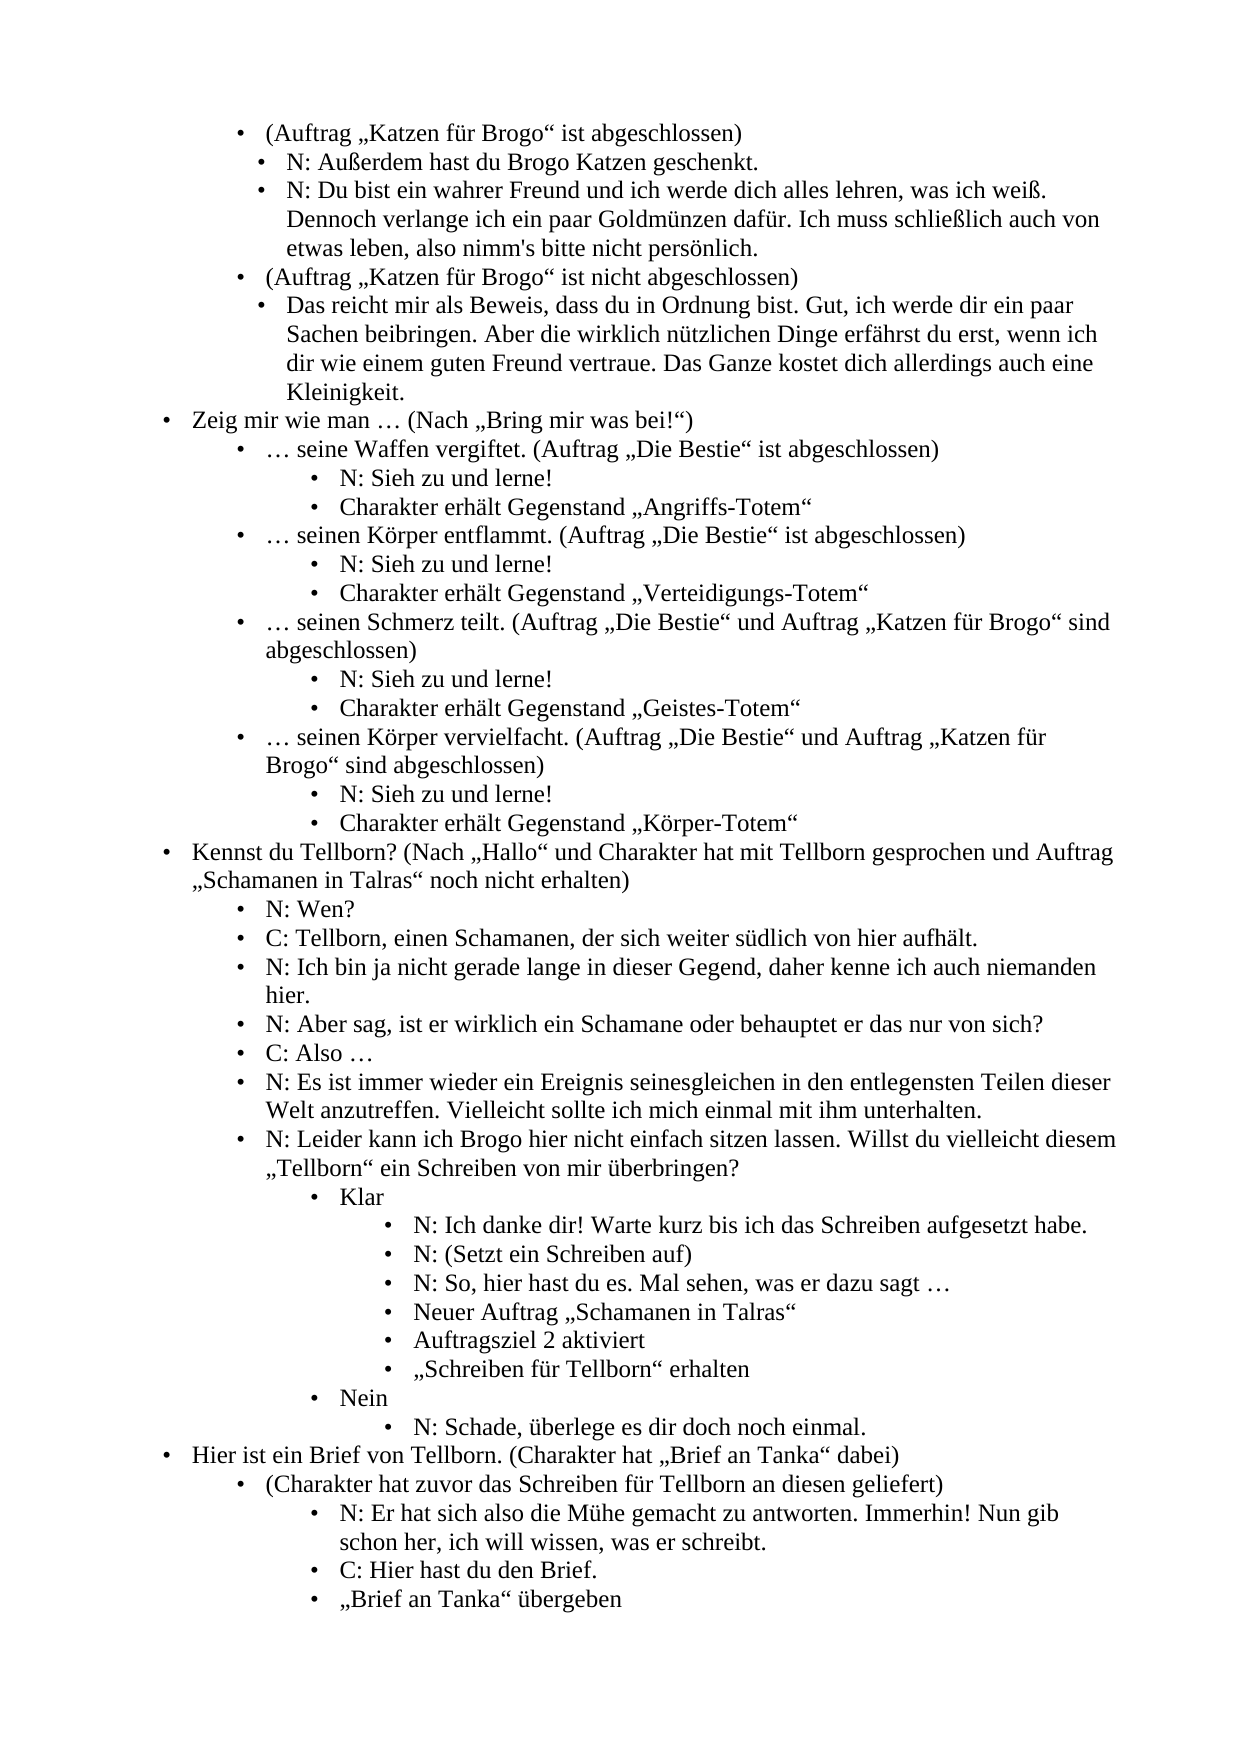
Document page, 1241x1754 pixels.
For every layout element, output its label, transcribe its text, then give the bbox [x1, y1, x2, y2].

list Charakter erhält Gegenstand „Geistes-Totem“ [310, 693, 1122, 722]
list N: Leider kann ich Brogo hier nicht einfach sitzen lassen. Willst du vielleicht diesem „Tellborn“ ein Schreiben von mir überbringen? [236, 1124, 1122, 1182]
list N: Ich danke dir! Warte kurz bis ich das Schreiben aufgesetzt habe. [384, 1211, 1122, 1239]
list Das reicht mir als Beweis, dass du in Ordnung bist. Gut, ich werde dir ein paar Sachen beibringen. Aber die wirklich nützlichen Dinge erfährst du erst, wenn ich dir wie einem guten Freund vertraue. Das Ganze kostet dich allerdings auch eine Kleinigkeit. [257, 291, 1122, 406]
list Neuer Auftrag „Schamanen in Talras“ [384, 1297, 1122, 1326]
list (Auftrag „Katzen für Brogo“ ist nicht abgeschlossen) [236, 262, 1122, 291]
list … seinen Schmerz teilt. (Auftrag „Die Bestie“ und Auftrag „Katzen für Brogo“ sind abgeschlossen) [236, 607, 1122, 664]
list C: Tellborn, einen Schamanen, der sich weiter südlich von hier aufhält. [236, 923, 1122, 952]
list Klar [310, 1182, 1122, 1211]
list Auftragsziel 2 aktiviert [384, 1326, 1122, 1354]
list (Auftrag „Katzen für Brogo“ ist abgeschlossen) [236, 118, 1122, 147]
list Nein [310, 1383, 1122, 1412]
list N: Sieh zu und lerne! [310, 779, 1122, 808]
list N: Außerdem hast du Brogo Katzen geschenkt. [257, 147, 1122, 176]
list … seinen Körper entflammt. (Auftrag „Die Bestie“ ist abgeschlossen) [236, 521, 1122, 549]
list N: Sieh zu und lerne! [310, 463, 1122, 492]
list … seinen Körper vervielfacht. (Auftrag „Die Bestie“ und Auftrag „Katzen für Brogo“ sind abgeschlossen) [236, 722, 1122, 779]
list N: Es ist immer wieder ein Ereignis seinesgleichen in den entlegensten Teilen dieser Welt anzutreffen. Vielleicht sollte ich mich einmal mit ihm unterhalten. [236, 1067, 1122, 1124]
list N: Sieh zu und lerne! [310, 664, 1122, 693]
list Kennst du Tellborn? (Nach „Hallo“ und Charakter hat mit Tellborn gesprochen und Auftrag „Schamanen in Talras“ noch nicht erhalten) [162, 837, 1122, 894]
list Charakter erhält Gegenstand „Verteidigungs-Totem“ [310, 578, 1122, 607]
list C: Also … [236, 1038, 1122, 1067]
list (Charakter hat zuvor das Schreiben für Tellborn an diesen geliefert) [236, 1469, 1122, 1498]
list N: Du bist ein wahrer Freund und ich werde dich alles lehren, was ich weiß. Dennoch verlange ich ein paar Goldmünzen dafür. Ich muss schließlich auch von etwas leben, also nimm's bitte nicht persönlich. [257, 176, 1122, 262]
list Hier ist ein Brief von Tellborn. (Charakter hat „Brief an Tanka“ dabei) [162, 1441, 1122, 1469]
list Charakter erhält Gegenstand „Körper-Totem“ [310, 808, 1122, 837]
list C: Hier hast du den Brief. [310, 1556, 1122, 1584]
list N: Schade, überlege es dir doch noch einmal. [384, 1412, 1122, 1441]
list N: Sieh zu und lerne! [310, 549, 1122, 578]
list N: (Setzt ein Schreiben auf) [384, 1239, 1122, 1268]
list Charakter erhält Gegenstand „Angriffs-Totem“ [310, 492, 1122, 521]
list N: Ich bin ja nicht gerade lange in dieser Gegend, daher kenne ich auch niemanden hier. [236, 952, 1122, 1009]
list Zeig mir wie man … (Nach „Bring mir was bei!“) [162, 406, 1122, 434]
list … seine Waffen vergiftet. (Auftrag „Die Bestie“ ist abgeschlossen) [236, 434, 1122, 463]
list N: So, hier hast du es. Mal sehen, was er dazu sagt … [384, 1268, 1122, 1297]
list N: Wen? [236, 894, 1122, 923]
list „Brief an Tanka“ übergeben [310, 1584, 1122, 1613]
list N: Er hat sich also die Mühe gemacht zu antworten. Immerhin! Nun gib schon her, ich will wissen, was er schreibt. [310, 1498, 1122, 1556]
list „Schreiben für Tellborn“ erhalten [384, 1354, 1122, 1383]
list N: Aber sag, ist er wirklich ein Schamane oder behauptet er das nur von sich? [236, 1009, 1122, 1038]
